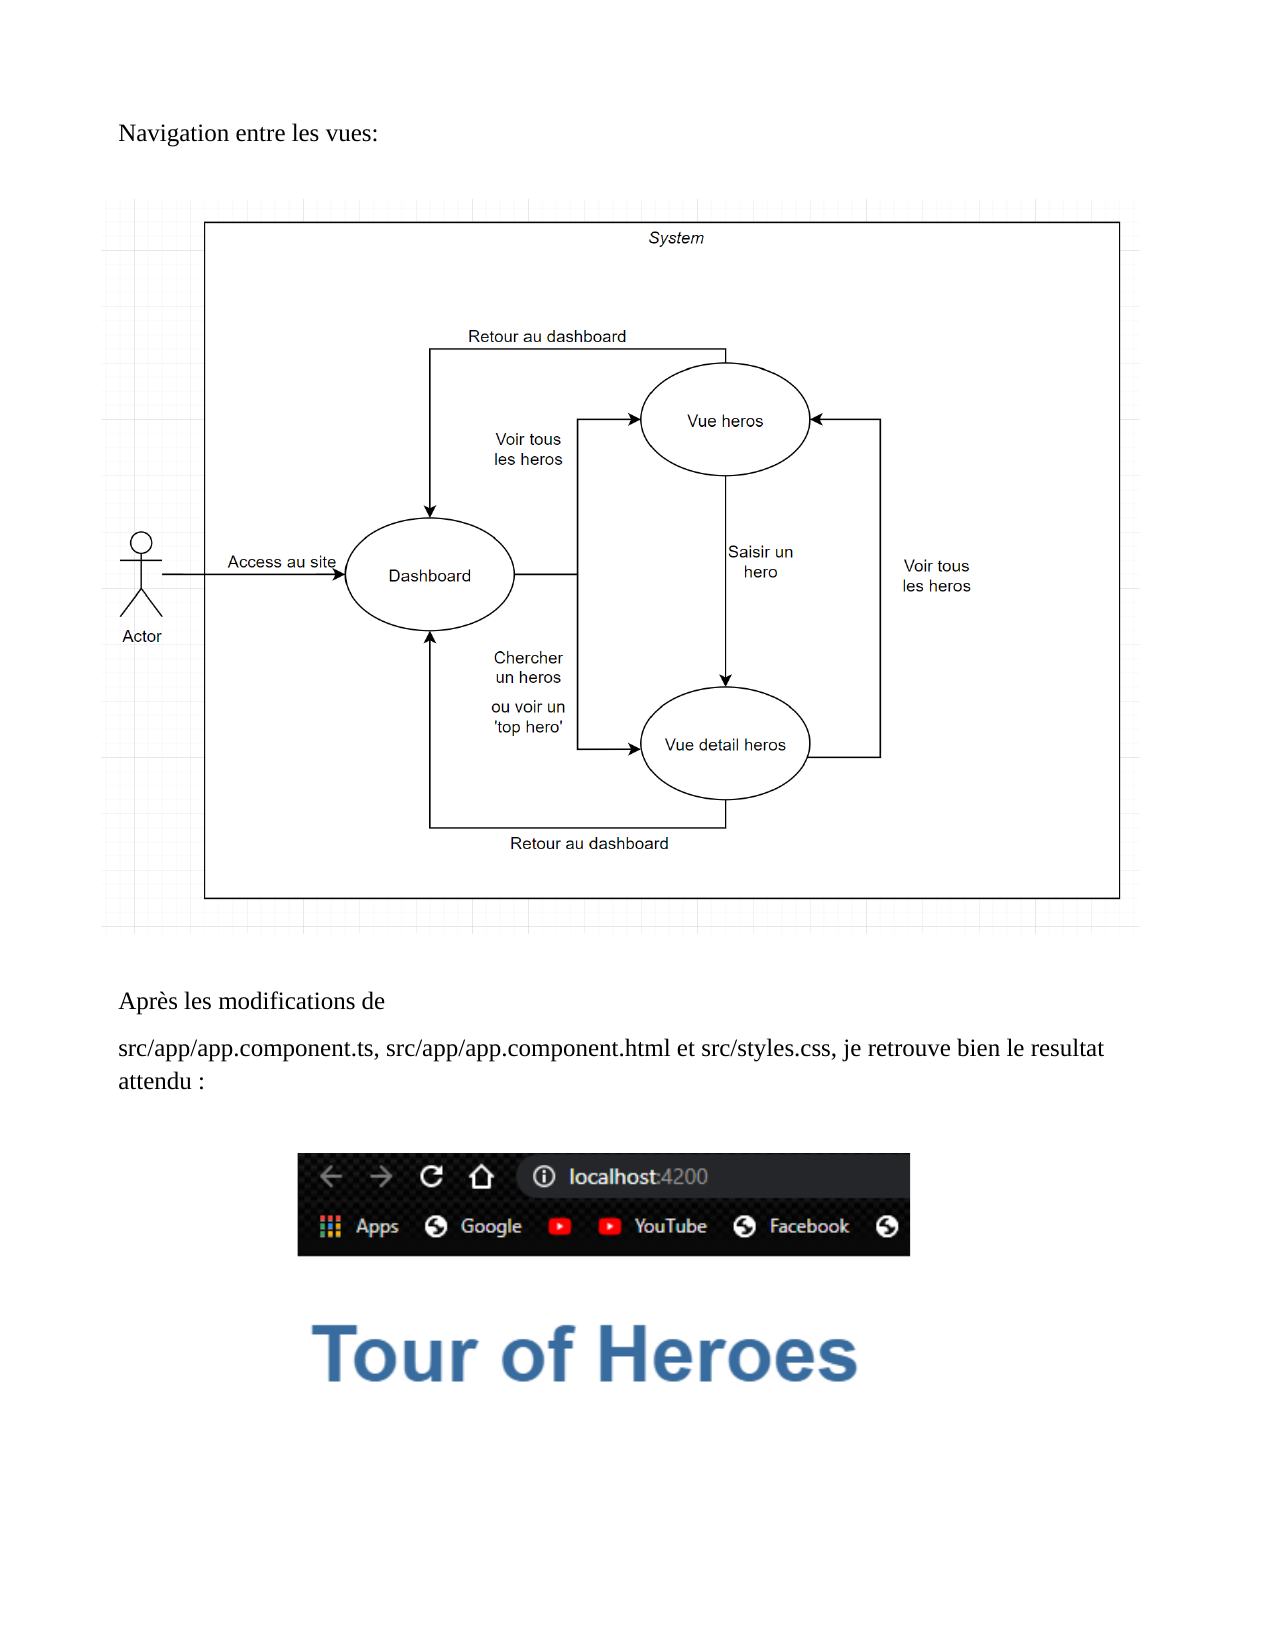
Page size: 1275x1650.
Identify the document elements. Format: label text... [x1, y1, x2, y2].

picture [297, 1153, 911, 1446]
text Navigation entre les vues: [118, 118, 1157, 147]
picture [101, 199, 1140, 934]
text src/app/app.component.ts, src/app/app.component.html et src/styles.css, je retrouve bien le resultat attendu : [118, 1033, 1157, 1095]
text Après les modifications de [118, 986, 1157, 1014]
